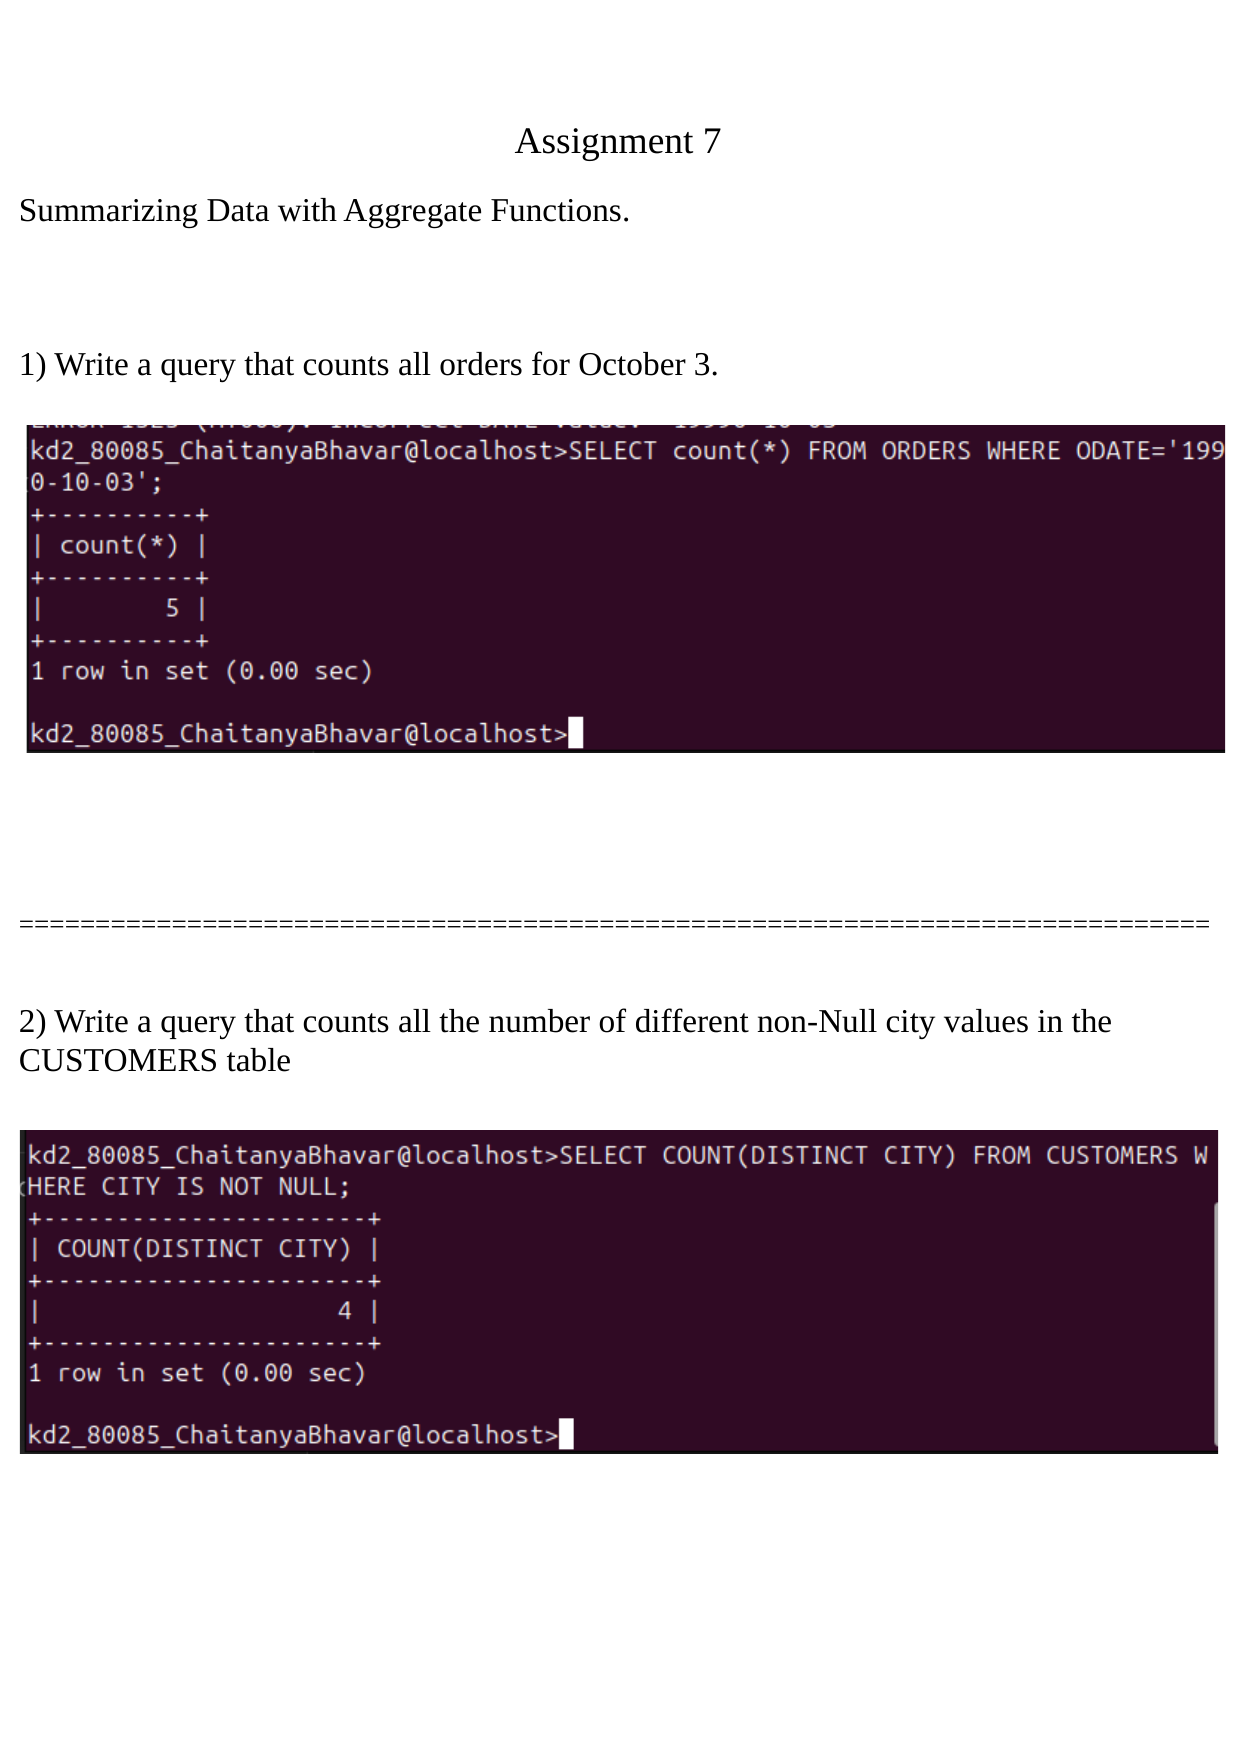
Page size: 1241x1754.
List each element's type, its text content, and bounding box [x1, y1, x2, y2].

text ============================================================================== [19, 908, 1217, 939]
text 1) Write a query that counts all orders for October 3. [19, 344, 1217, 382]
text 2) Write a query that counts all the number of different non-Null city values in the CUSTOMERS table [19, 1001, 1217, 1078]
picture [26, 425, 1225, 753]
picture [19, 1130, 1219, 1454]
text Summarizing Data with Aggregate Functions. [19, 191, 1217, 229]
